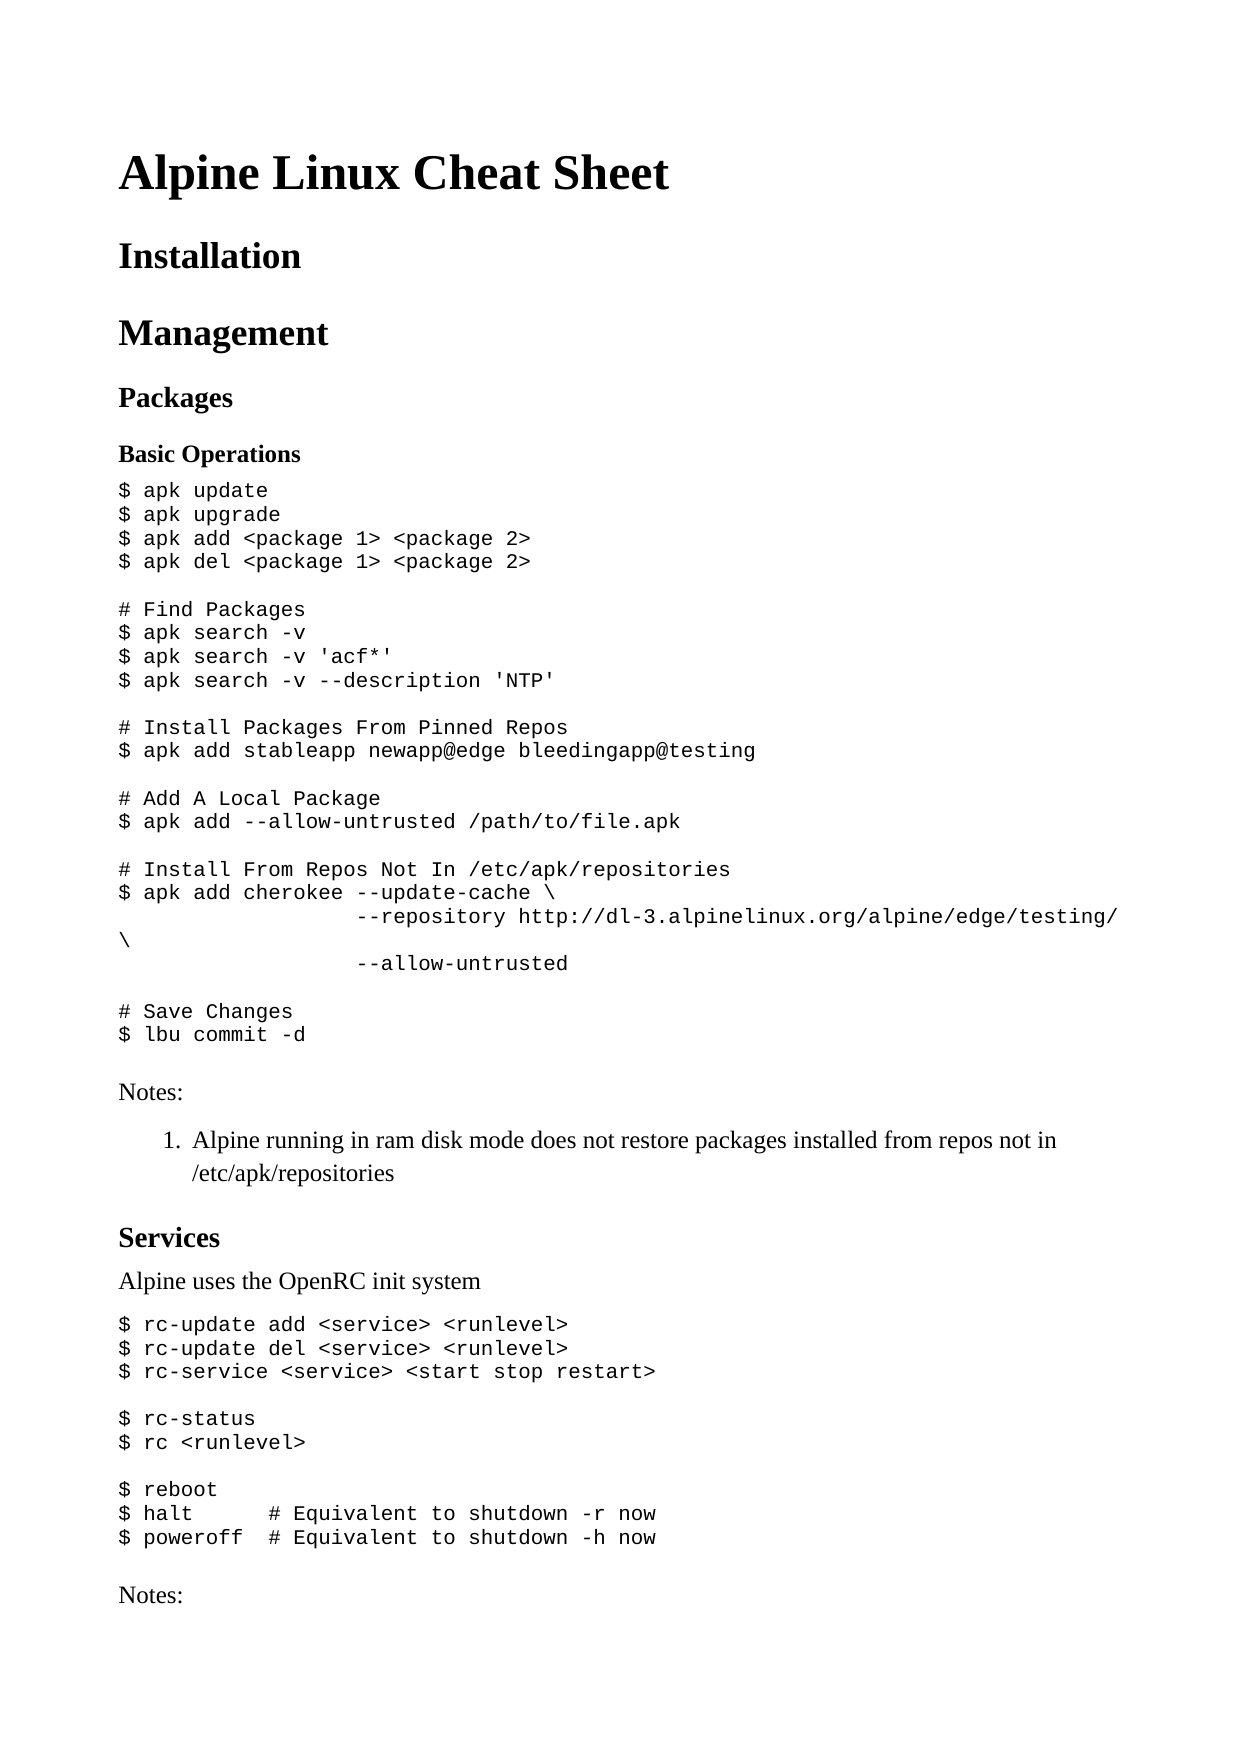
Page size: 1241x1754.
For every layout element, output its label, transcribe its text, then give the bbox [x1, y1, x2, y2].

text $ apk upgrade [118, 504, 1122, 528]
subtitle Services [118, 1220, 1122, 1254]
text $ apk add cherokee --update-cache \ [118, 882, 1122, 906]
subtitle Packages [118, 381, 1122, 414]
subtitle Alpine Linux Cheat Sheet [118, 143, 1122, 201]
list Alpine running in ram disk mode does not restore packages installed from repos not in /etc/apk/repositories [162, 1125, 1122, 1187]
text $ rc-update del <service> <runlevel> [118, 1337, 1122, 1361]
text # Save Changes [118, 1001, 1122, 1024]
text $ apk search -v [118, 622, 1122, 646]
subtitle Installation [118, 234, 1122, 277]
text Alpine uses the OpenRC init system [118, 1266, 1122, 1295]
text $ apk search -v 'acf*' [118, 646, 1122, 669]
text $ rc-status [118, 1408, 1122, 1432]
text Notes: [118, 1077, 1122, 1106]
text $ reboot [118, 1479, 1122, 1503]
text $ halt # Equivalent to shutdown -r now [118, 1503, 1122, 1527]
text $ poweroff # Equivalent to shutdown -h now [118, 1527, 1122, 1550]
text # Install Packages From Pinned Repos [118, 717, 1122, 741]
text $ apk add --allow-untrusted /path/to/file.apk [118, 811, 1122, 835]
text $ rc <runlevel> [118, 1432, 1122, 1456]
text $ rc-update add <service> <runlevel> [118, 1314, 1122, 1337]
subtitle Management [118, 310, 1122, 353]
text Notes: [118, 1580, 1122, 1608]
text $ lbu commit -d [118, 1024, 1122, 1048]
text $ apk update [118, 480, 1122, 504]
text $ rc-service <service> <start stop restart> [118, 1361, 1122, 1385]
text --allow-untrusted [118, 953, 1122, 977]
subtitle Basic Operations [118, 439, 1122, 468]
text --repository http://dl-3.alpinelinux.org/alpine/edge/testing/ \ [118, 906, 1122, 953]
text $ apk search -v --description 'NTP' [118, 669, 1122, 693]
text $ apk add <package 1> <package 2> [118, 528, 1122, 551]
text $ apk del <package 1> <package 2> [118, 551, 1122, 575]
text # Add A Local Package [118, 788, 1122, 811]
text $ apk add stableapp newapp@edge bleedingapp@testing [118, 741, 1122, 764]
text # Find Packages [118, 599, 1122, 622]
text # Install From Repos Not In /etc/apk/repositories [118, 859, 1122, 882]
